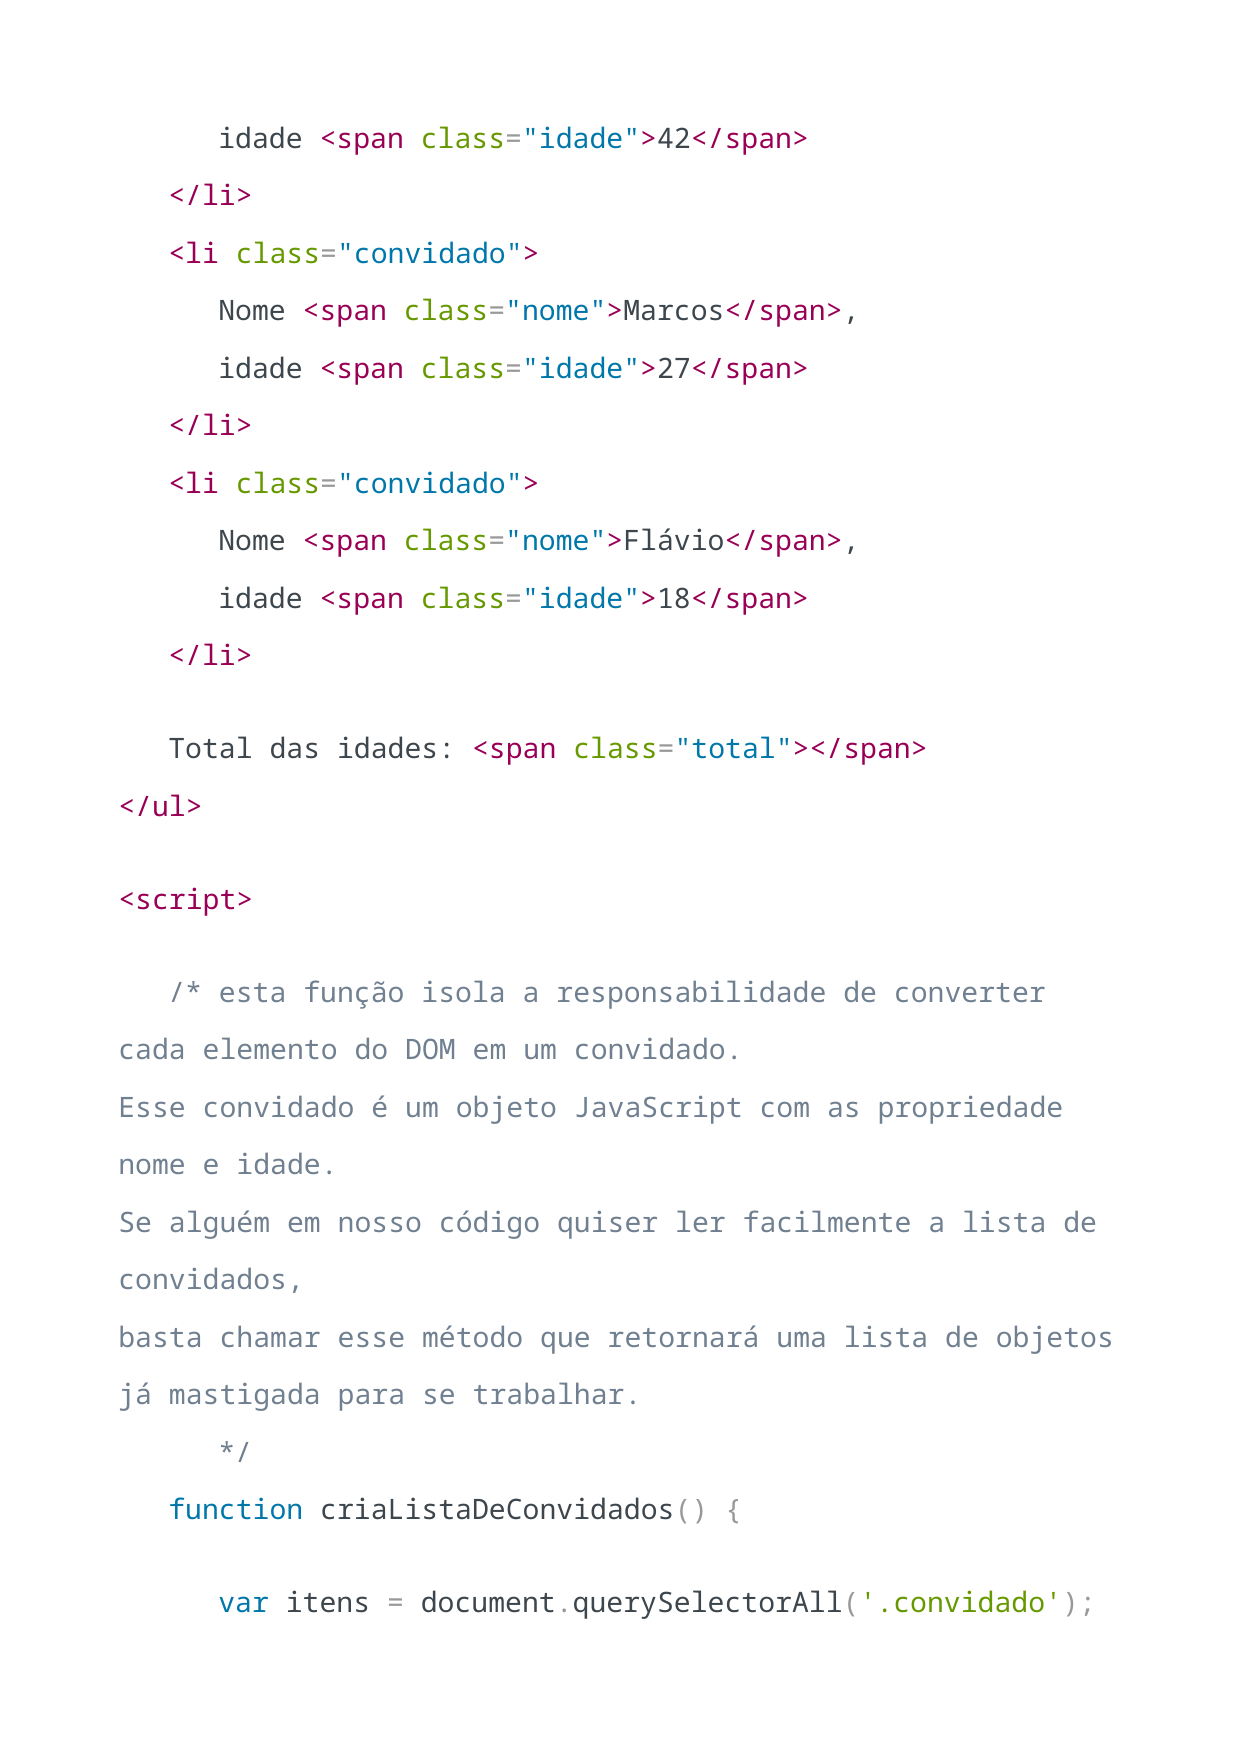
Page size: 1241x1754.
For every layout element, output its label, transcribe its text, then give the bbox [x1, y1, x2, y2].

text basta chamar esse método que retornará uma lista de objetos já mastigada para se trabalhar. [118, 1317, 1122, 1413]
text Esse convidado é um objeto JavaScript com as propriedade nome e idade. [118, 1087, 1122, 1183]
text idade <span class="idade">18</span> [118, 578, 1122, 616]
text <script> [118, 879, 1122, 917]
text </ul> [118, 786, 1122, 824]
text </li> [118, 636, 1122, 674]
text */ [118, 1432, 1122, 1470]
text Nome <span class="nome">Flávio</span>, [118, 521, 1122, 559]
text </li> [118, 406, 1122, 444]
text /* esta função isola a responsabilidade de converter cada elemento do DOM em um convidado. [118, 972, 1122, 1068]
text <li class="convidado"> [118, 463, 1122, 501]
text </li> [118, 176, 1122, 214]
text var itens = document.querySelectorAll('.convidado'); [118, 1582, 1122, 1621]
text <li class="convidado"> [118, 233, 1122, 271]
text Nome <span class="nome">Marcos</span>, [118, 291, 1122, 329]
text Total das idades: <span class="total"></span> [118, 728, 1122, 767]
text idade <span class="idade">42</span> [118, 118, 1122, 156]
text function criaListaDeConvidados() { [118, 1489, 1122, 1528]
text idade <span class="idade">27</span> [118, 348, 1122, 386]
text Se alguém em nosso código quiser ler facilmente a lista de convidados, [118, 1202, 1122, 1298]
